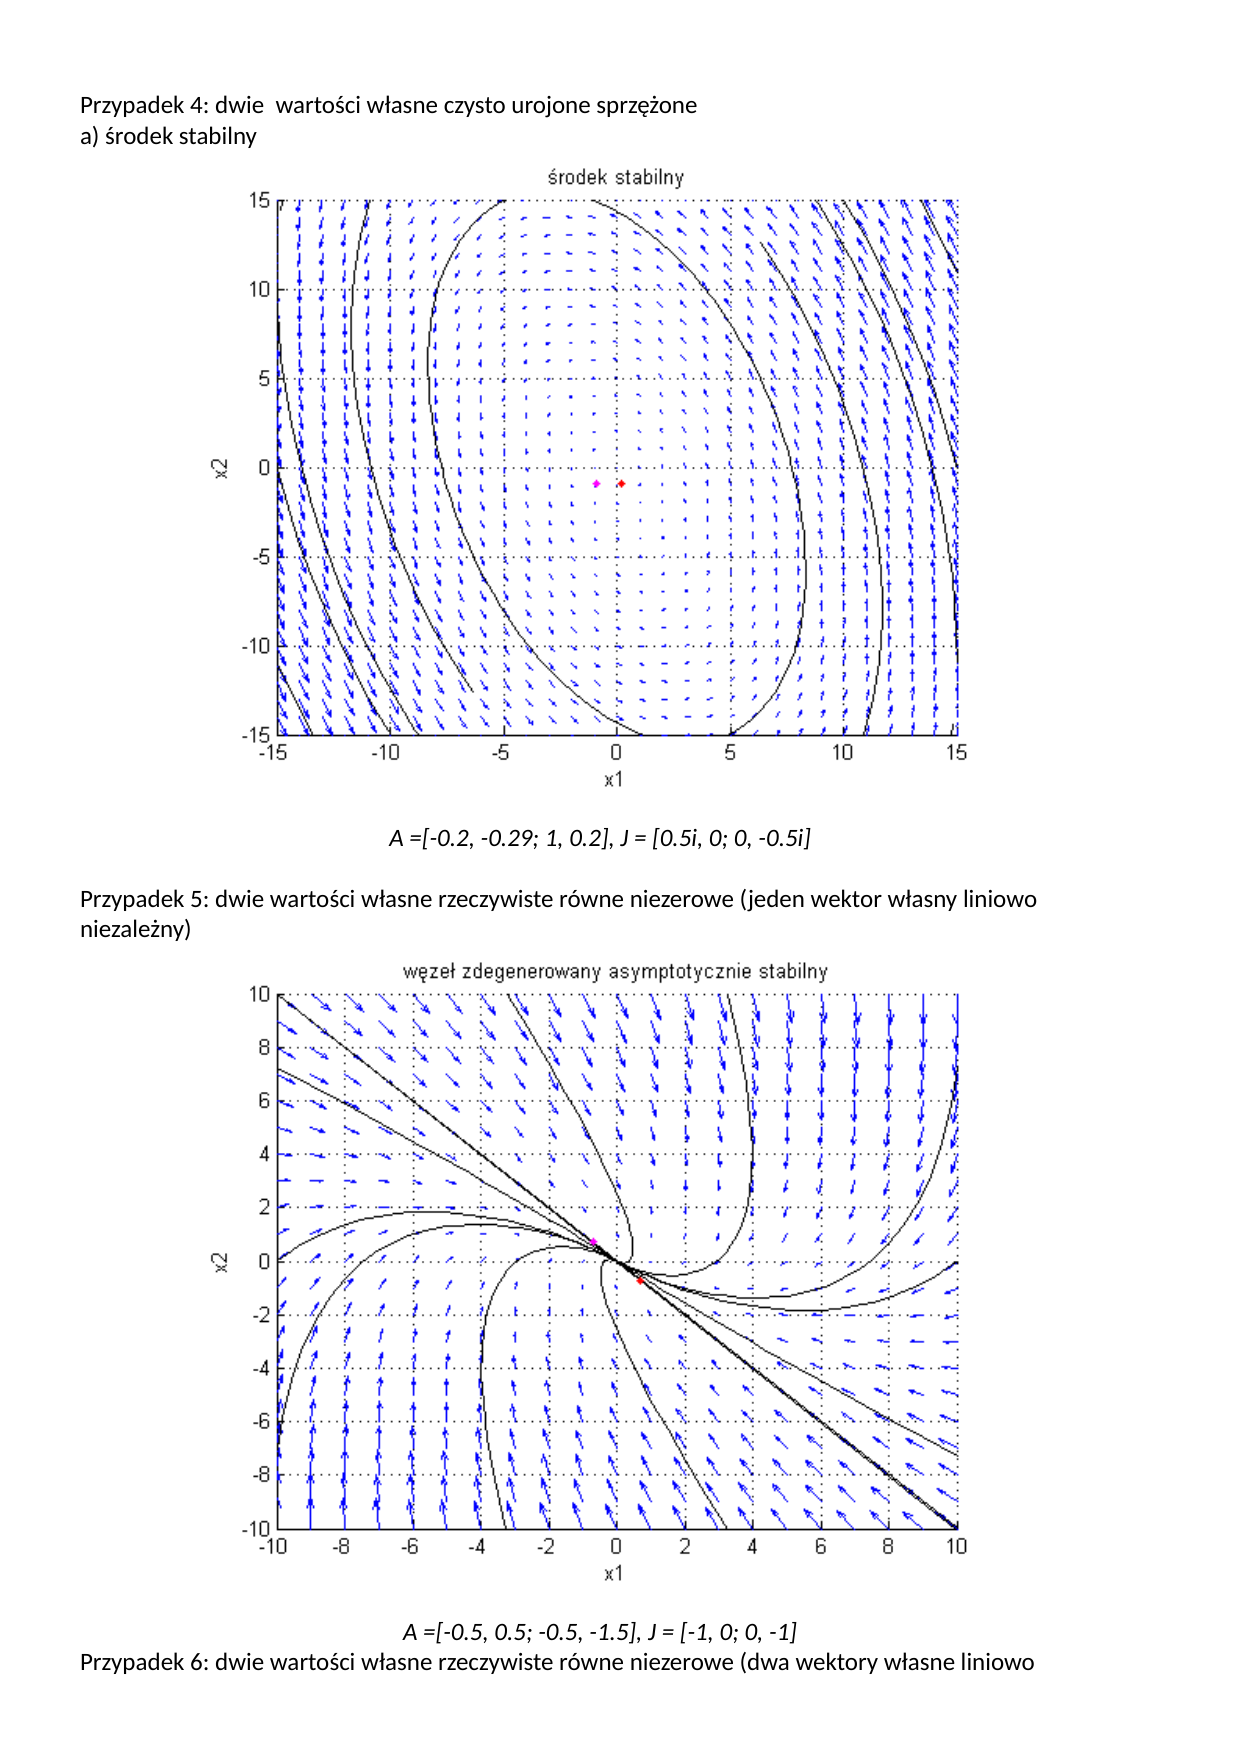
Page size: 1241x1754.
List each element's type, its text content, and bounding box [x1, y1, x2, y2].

text A =[-0.5, 0.5; -0.5, -1.5], J = [-1, 0; 0, -1] [80, 1616, 1123, 1646]
picture [163, 944, 1040, 1601]
text Przypadek 5: dwie wartości własne rzeczywiste równe niezerowe (jeden wektor własny liniowo niezależny) [80, 883, 1123, 944]
text a) środek stabilny [80, 120, 1123, 151]
text A =[-0.2, -0.29; 1, 0.2], J = [0.5i, 0; 0, -0.5i] [80, 822, 1123, 853]
picture [163, 150, 1040, 807]
text Przypadek 6: dwie wartości własne rzeczywiste równe niezerowe (dwa wektory własne liniowo [80, 1646, 1123, 1677]
text Przypadek 4: dwie wartości własne czysto urojone sprzężone [80, 89, 1123, 120]
